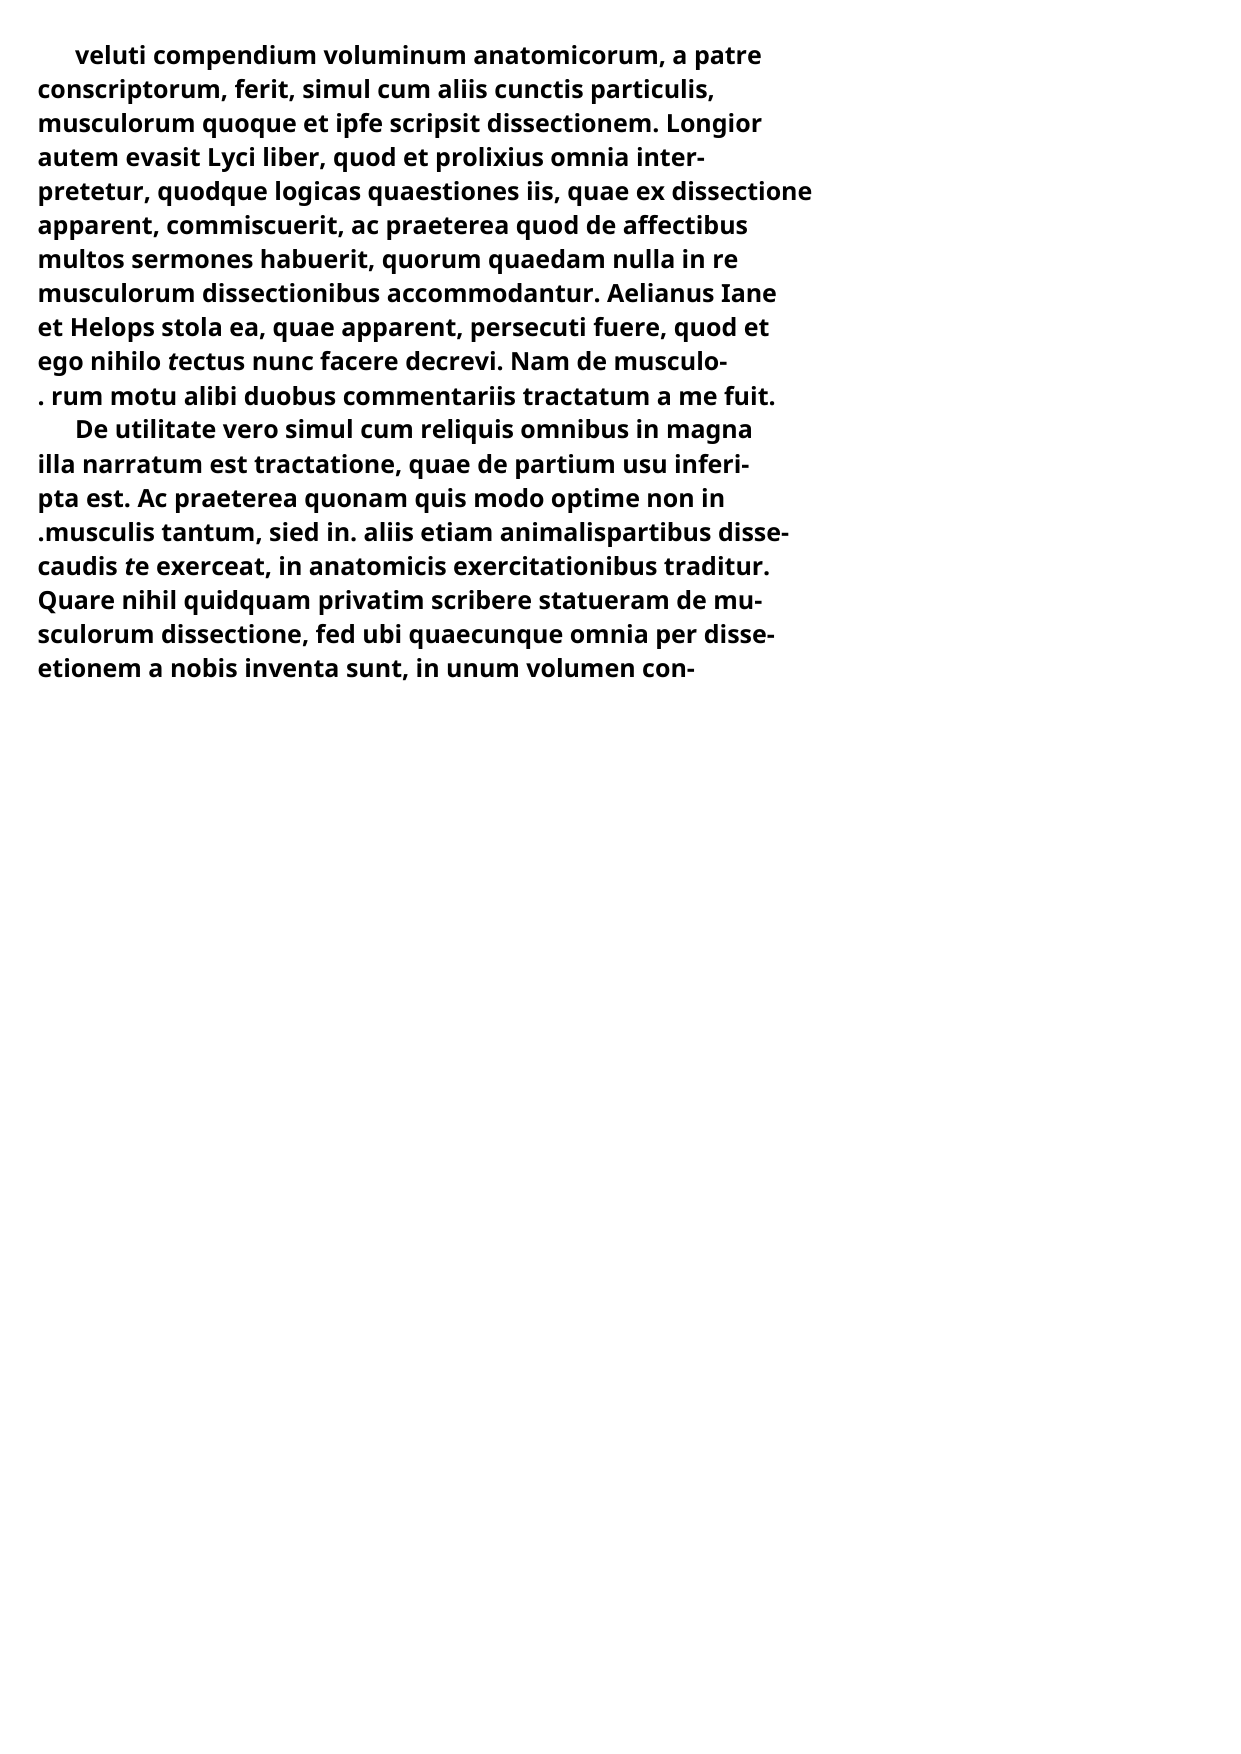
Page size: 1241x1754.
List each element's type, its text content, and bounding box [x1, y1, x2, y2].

text De utilitate vero simul cum reliquis omnibus in magna illa narratum est tractatione, quae de partium usu inferi- pta est. Ac praeterea quonam quis modo optime non in .musculis tantum, sied in. aliis etiam animalispartibus disse- caudis te exerceat, in anatomicis exercitationibus traditur. Quare nihil quidquam privatim scribere statueram de mu- sculorum dissectione, fed ubi quaecunque omnia per disse- etionem a nobis inventa sunt, in unum volumen con- [37, 412, 1203, 685]
text veluti compendium voluminum anatomicorum, a patre conscriptorum, ferit, simul cum aliis cunctis particulis, musculorum quoque et ipfe scripsit dissectionem. Longior autem evasit Lyci liber, quod et prolixius omnia inter- pretetur, quodque logicas quaestiones iis, quae ex dissectione apparent, commiscuerit, ac praeterea quod de affectibus multos sermones habuerit, quorum quaedam nulla in re musculorum dissectionibus accommodantur. Aelianus Iane et Helops stola ea, quae apparent, persecuti fuere, quod et ego nihilo tectus nunc facere decrevi. Nam de musculo- . rum motu alibi duobus commentariis tractatum a me fuit. [37, 37, 1203, 412]
